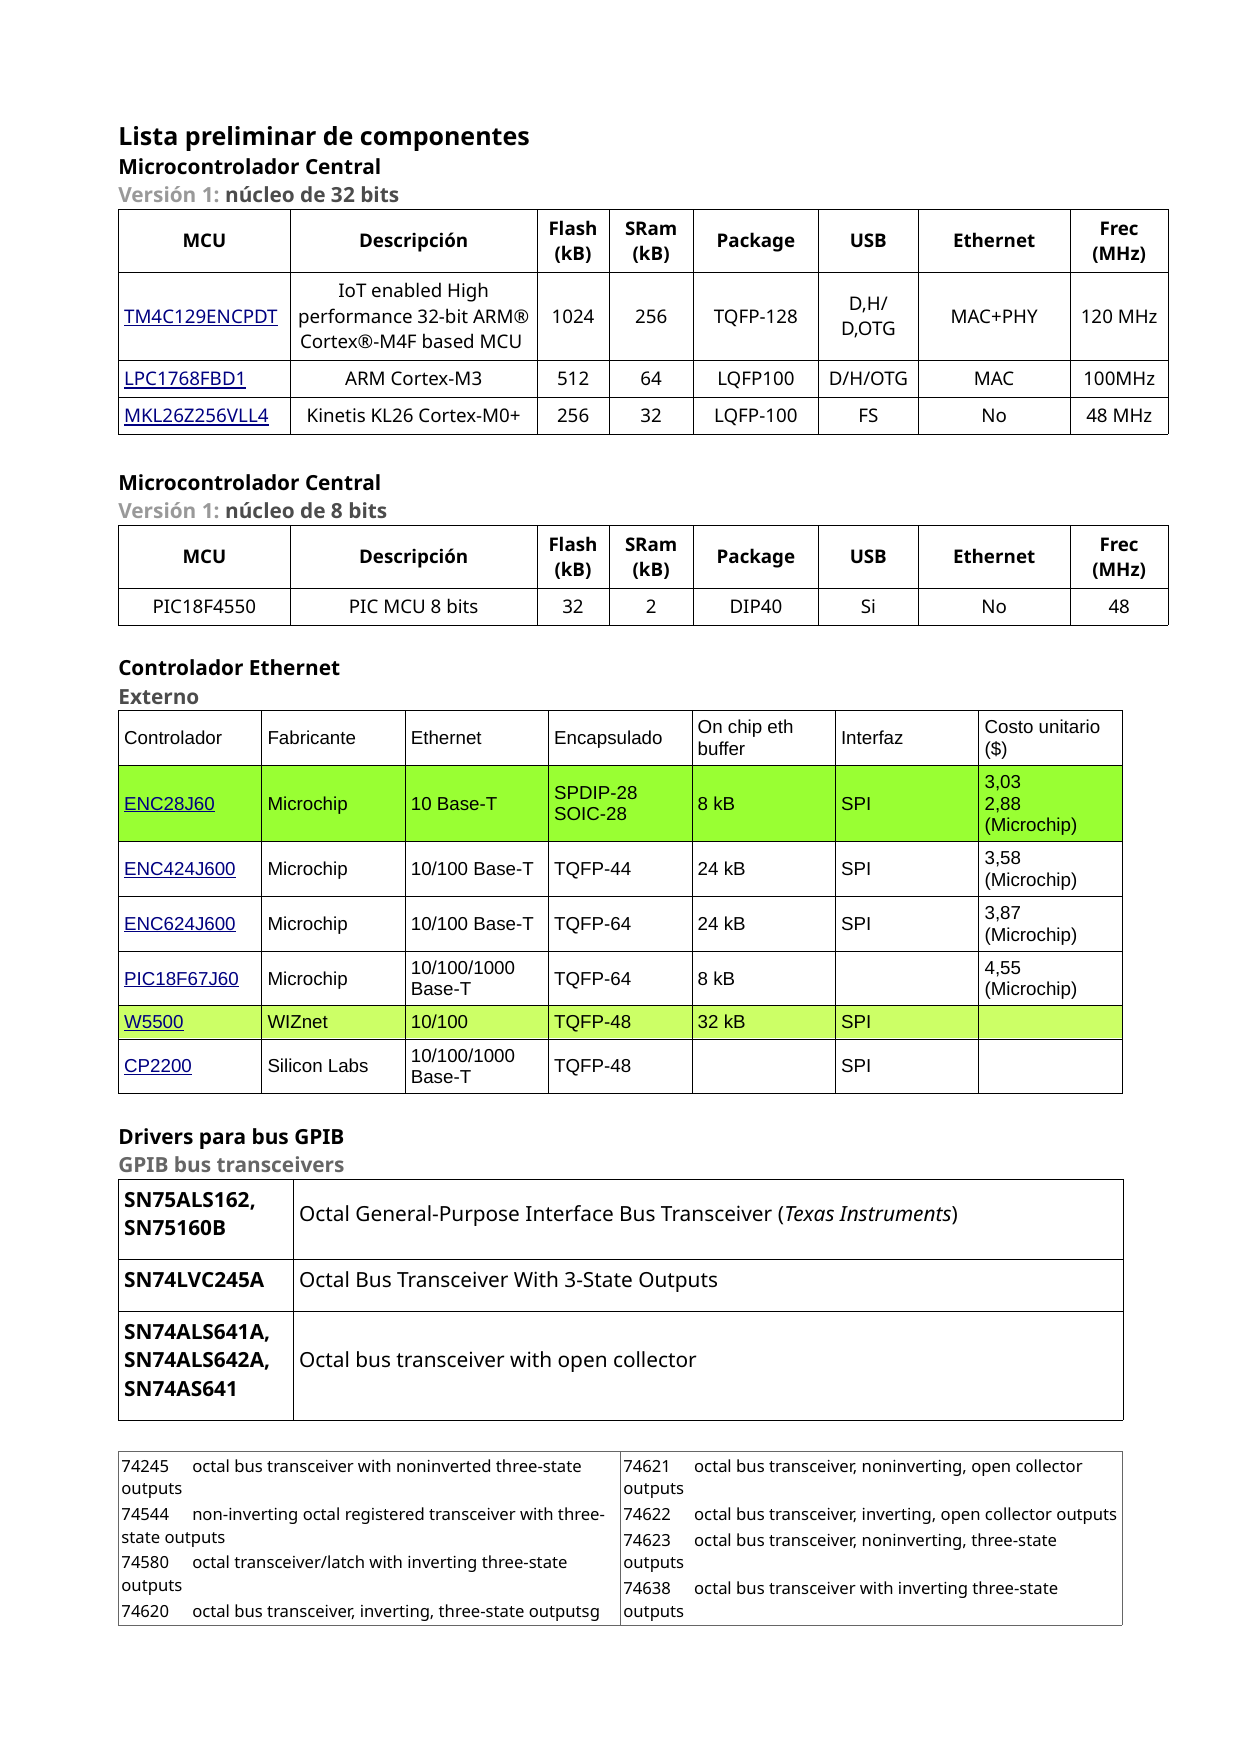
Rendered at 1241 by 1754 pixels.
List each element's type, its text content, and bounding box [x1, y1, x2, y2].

table_header Ethernet [406, 711, 548, 765]
table_cell [979, 1040, 1122, 1093]
table_header Frec (MHz) [1071, 526, 1168, 588]
table_cell ARM Cortex-M3 [291, 361, 537, 397]
table_header Descripción [291, 210, 537, 272]
table_cell 120 MHz [1071, 273, 1168, 360]
text 74245 octal bus transceiver with noninverted three-state outputs [119, 1452, 620, 1499]
table_cell 3,87 (Microchip) [979, 897, 1122, 951]
text 74620 octal bus transceiver, inverting, three-state outputsg [119, 1596, 620, 1625]
table_cell TM4C129ENCPDT [119, 273, 290, 360]
table_cell SPDIP-28 SOIC-28 [549, 766, 692, 841]
text Versión 1: núcleo de 32 bits [118, 181, 1122, 209]
table_header SN75ALS162, SN75160B [119, 1180, 293, 1259]
table_cell LQFP100 [694, 361, 818, 397]
table_cell [836, 952, 978, 1005]
text Externo [118, 682, 1122, 710]
table_cell 8 kB [693, 766, 835, 841]
table_cell SN74ALS641A, SN74ALS642A, SN74AS641 [119, 1312, 293, 1419]
table_cell MAC [919, 361, 1070, 397]
table_header Interfaz [836, 711, 978, 765]
table_header Package [694, 526, 818, 588]
table_cell 10 Base-T [406, 766, 548, 841]
table_header Flash (kB) [538, 526, 609, 588]
table_cell 64 [610, 361, 693, 397]
table_cell SPI [836, 1040, 978, 1093]
table_cell TQFP-128 [694, 273, 818, 360]
table_cell TQFP-48 [549, 1040, 692, 1093]
table_cell Kinetis KL26 Cortex-M0+ [291, 398, 537, 434]
table_cell 100MHz [1071, 361, 1168, 397]
text Versión 1: núcleo de 8 bits [118, 497, 1122, 525]
table_cell SN74LVC245A [119, 1260, 293, 1311]
table_header Flash (kB) [538, 210, 609, 272]
table_header Package [694, 210, 818, 272]
table_cell 10/100/1000 Base-T [406, 952, 548, 1005]
table_header MCU [119, 210, 290, 272]
table_header USB [819, 526, 918, 588]
text 74638 octal bus transceiver with inverting three-state outputs [621, 1574, 1122, 1625]
table_cell LPC1768FBD1 [119, 361, 290, 397]
table_header Ethernet [919, 526, 1070, 588]
table_cell Octal Bus Transceiver With 3-State Outputs [294, 1260, 1123, 1311]
table_cell 3,58 (Microchip) [979, 842, 1122, 896]
table_cell 10/100 Base-T [406, 842, 548, 896]
table_header On chip eth buffer [693, 711, 835, 765]
text Controlador Ethernet [118, 653, 1122, 682]
table_header Ethernet [919, 210, 1070, 272]
table_header SRam (kB) [610, 210, 693, 272]
table_cell 10/100 [406, 1006, 548, 1038]
table_cell SPI [836, 766, 978, 841]
table_cell MKL26Z256VLL4 [119, 398, 290, 434]
text Drivers para bus GPIB [118, 1122, 1122, 1151]
table_cell SPI [836, 842, 978, 896]
table_cell MAC+PHY [919, 273, 1070, 360]
table_cell TQFP-64 [549, 897, 692, 951]
table_cell 24 kB [693, 842, 835, 896]
table_cell TQFP-64 [549, 952, 692, 1005]
table_cell 32 [610, 398, 693, 434]
text 74621 octal bus transceiver, noninverting, open collector outputs [621, 1452, 1122, 1499]
table_cell PIC18F4550 [119, 589, 290, 625]
table_cell TQFP-44 [549, 842, 692, 896]
table_header Descripción [291, 526, 537, 588]
table_header Controlador [119, 711, 261, 765]
table_cell Si [819, 589, 918, 625]
text 74544 non-inverting octal registered transceiver with three-state outputs [119, 1499, 620, 1548]
table_header USB [819, 210, 918, 272]
table_cell 3,03 2,88 (Microchip) [979, 766, 1122, 841]
table_cell Microchip [262, 897, 405, 951]
table_cell WIZnet [262, 1006, 405, 1038]
table_cell 10/100/1000 Base-T [406, 1040, 548, 1093]
table_cell No [919, 398, 1070, 434]
table_cell ENC28J60 [119, 766, 261, 841]
table_header MCU [119, 526, 290, 588]
table_cell 24 kB [693, 897, 835, 951]
table_cell 256 [610, 273, 693, 360]
table_cell D,H/D,OTG [819, 273, 918, 360]
table_header Octal General-Purpose Interface Bus Transceiver (Texas Instruments) [294, 1180, 1123, 1259]
table_cell 48 [1071, 589, 1168, 625]
table_cell [693, 1040, 835, 1093]
table_cell DIP40 [694, 589, 818, 625]
table_cell Octal bus transceiver with open collector [294, 1312, 1123, 1419]
table_header Encapsulado [549, 711, 692, 765]
text 74623 octal bus transceiver, noninverting, three-state outputs [621, 1525, 1122, 1574]
text GPIB bus transceivers [118, 1151, 1122, 1179]
table_cell 4,55 (Microchip) [979, 952, 1122, 1005]
table_cell 48 MHz [1071, 398, 1168, 434]
text Lista preliminar de componentes [118, 118, 1122, 152]
table_cell 10/100 Base-T [406, 897, 548, 951]
table_header Costo unitario ($) [979, 711, 1122, 765]
table_cell 8 kB [693, 952, 835, 1005]
table_cell LQFP-100 [694, 398, 818, 434]
table_cell 32 [538, 589, 609, 625]
table_header SRam (kB) [610, 526, 693, 588]
table_cell W5500 [119, 1006, 261, 1038]
table_cell 256 [538, 398, 609, 434]
table_header Fabricante [262, 711, 405, 765]
table_cell Microchip [262, 766, 405, 841]
table_cell 512 [538, 361, 609, 397]
table_cell 32 kB [693, 1006, 835, 1038]
text Microcontrolador Central [118, 468, 1122, 497]
table_cell SPI [836, 1006, 978, 1038]
table_header Frec (MHz) [1071, 210, 1168, 272]
text 74580 octal transceiver/latch with inverting three-state outputs [119, 1548, 620, 1596]
table_cell PIC MCU 8 bits [291, 589, 537, 625]
table_cell PIC18F67J60 [119, 952, 261, 1005]
table_cell ENC424J600 [119, 842, 261, 896]
table_cell D/H/OTG [819, 361, 918, 397]
table_cell FS [819, 398, 918, 434]
table_cell ENC624J600 [119, 897, 261, 951]
table_cell No [919, 589, 1070, 625]
table_cell 2 [610, 589, 693, 625]
table_cell CP2200 [119, 1040, 261, 1093]
table_cell [979, 1006, 1122, 1038]
table_cell Silicon Labs [262, 1040, 405, 1093]
text 74622 octal bus transceiver, inverting, open collector outputs [621, 1499, 1122, 1525]
table_cell Microchip [262, 842, 405, 896]
table_cell IoT enabled High performance 32-bit ARM® Cortex®-M4F based MCU [291, 273, 537, 360]
table_cell SPI [836, 897, 978, 951]
table_cell TQFP-48 [549, 1006, 692, 1038]
table_cell Microchip [262, 952, 405, 1005]
text Microcontrolador Central [118, 152, 1122, 181]
table_cell 1024 [538, 273, 609, 360]
